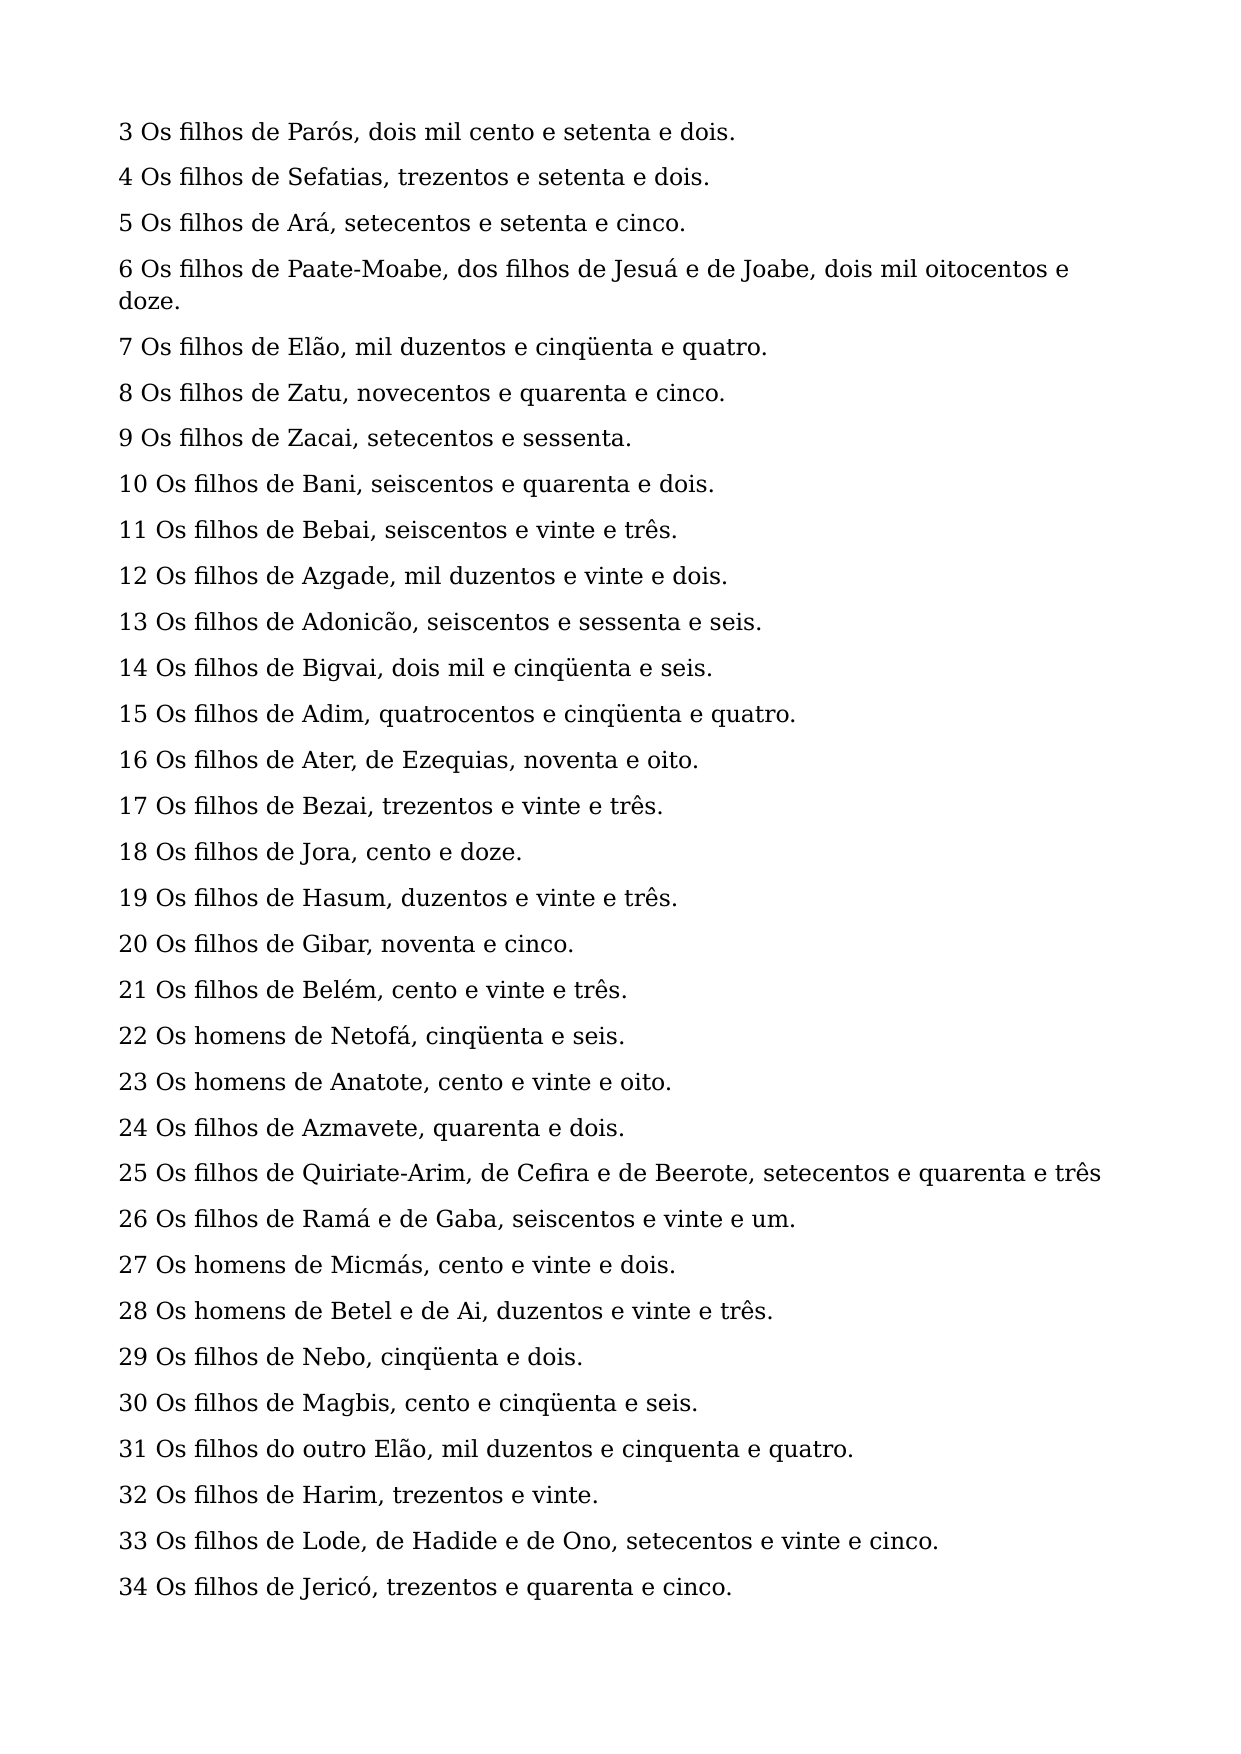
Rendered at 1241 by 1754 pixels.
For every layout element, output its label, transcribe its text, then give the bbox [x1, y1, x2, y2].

text 31 Os filhos do outro Elão, mil duzentos e cinquenta e quatro. [118, 1436, 1122, 1463]
text 32 Os filhos de Harim, trezentos e vinte. [118, 1482, 1122, 1509]
text 33 Os filhos de Lode, de Hadide e de Ono, setecentos e vinte e cinco. [118, 1528, 1122, 1555]
text 12 Os filhos de Azgade, mil duzentos e vinte e dois. [118, 563, 1122, 590]
text 10 Os filhos de Bani, seiscentos e quarenta e dois. [118, 471, 1122, 498]
text 22 Os homens de Netofá, cinqüenta e seis. [118, 1022, 1122, 1049]
text 7 Os filhos de Elão, mil duzentos e cinqüenta e quatro. [118, 333, 1122, 361]
text 18 Os filhos de Jora, cento e doze. [118, 838, 1122, 866]
text 27 Os homens de Micmás, cento e vinte e dois. [118, 1252, 1122, 1279]
text 9 Os filhos de Zacai, setecentos e sessenta. [118, 425, 1122, 452]
text 29 Os filhos de Nebo, cinqüenta e dois. [118, 1344, 1122, 1371]
text 28 Os homens de Betel e de Ai, duzentos e vinte e três. [118, 1298, 1122, 1325]
text 26 Os filhos de Ramá e de Gaba, seiscentos e vinte e um. [118, 1206, 1122, 1233]
text 15 Os filhos de Adim, quatrocentos e cinqüenta e quatro. [118, 701, 1122, 728]
text 21 Os filhos de Belém, cento e vinte e três. [118, 976, 1122, 1004]
text 13 Os filhos de Adonicão, seiscentos e sessenta e seis. [118, 609, 1122, 636]
text 8 Os filhos de Zatu, novecentos e quarenta e cinco. [118, 379, 1122, 406]
text 4 Os filhos de Sefatias, trezentos e setenta e dois. [118, 164, 1122, 191]
text 34 Os filhos de Jericó, trezentos e quarenta e cinco. [118, 1573, 1122, 1601]
text 6 Os filhos de Paate-Moabe, dos filhos de Jesuá e de Joabe, dois mil oitocentos e doze. [118, 256, 1122, 314]
text 5 Os filhos de Ará, setecentos e setenta e cinco. [118, 210, 1122, 237]
text 24 Os filhos de Azmavete, quarenta e dois. [118, 1114, 1122, 1141]
text 19 Os filhos de Hasum, duzentos e vinte e três. [118, 884, 1122, 912]
text 14 Os filhos de Bigvai, dois mil e cinqüenta e seis. [118, 655, 1122, 682]
text 20 Os filhos de Gibar, noventa e cinco. [118, 930, 1122, 958]
text 16 Os filhos de Ater, de Ezequias, noventa e oito. [118, 747, 1122, 774]
text 25 Os filhos de Quiriate-Arim, de Cefira e de Beerote, setecentos e quarenta e três [118, 1160, 1122, 1187]
text 11 Os filhos de Bebai, seiscentos e vinte e três. [118, 517, 1122, 544]
text 17 Os filhos de Bezai, trezentos e vinte e três. [118, 793, 1122, 820]
text 3 Os filhos de Parós, dois mil cento e setenta e dois. [118, 118, 1122, 145]
text 30 Os filhos de Magbis, cento e cinqüenta e seis. [118, 1390, 1122, 1417]
text 23 Os homens de Anatote, cento e vinte e oito. [118, 1068, 1122, 1096]
